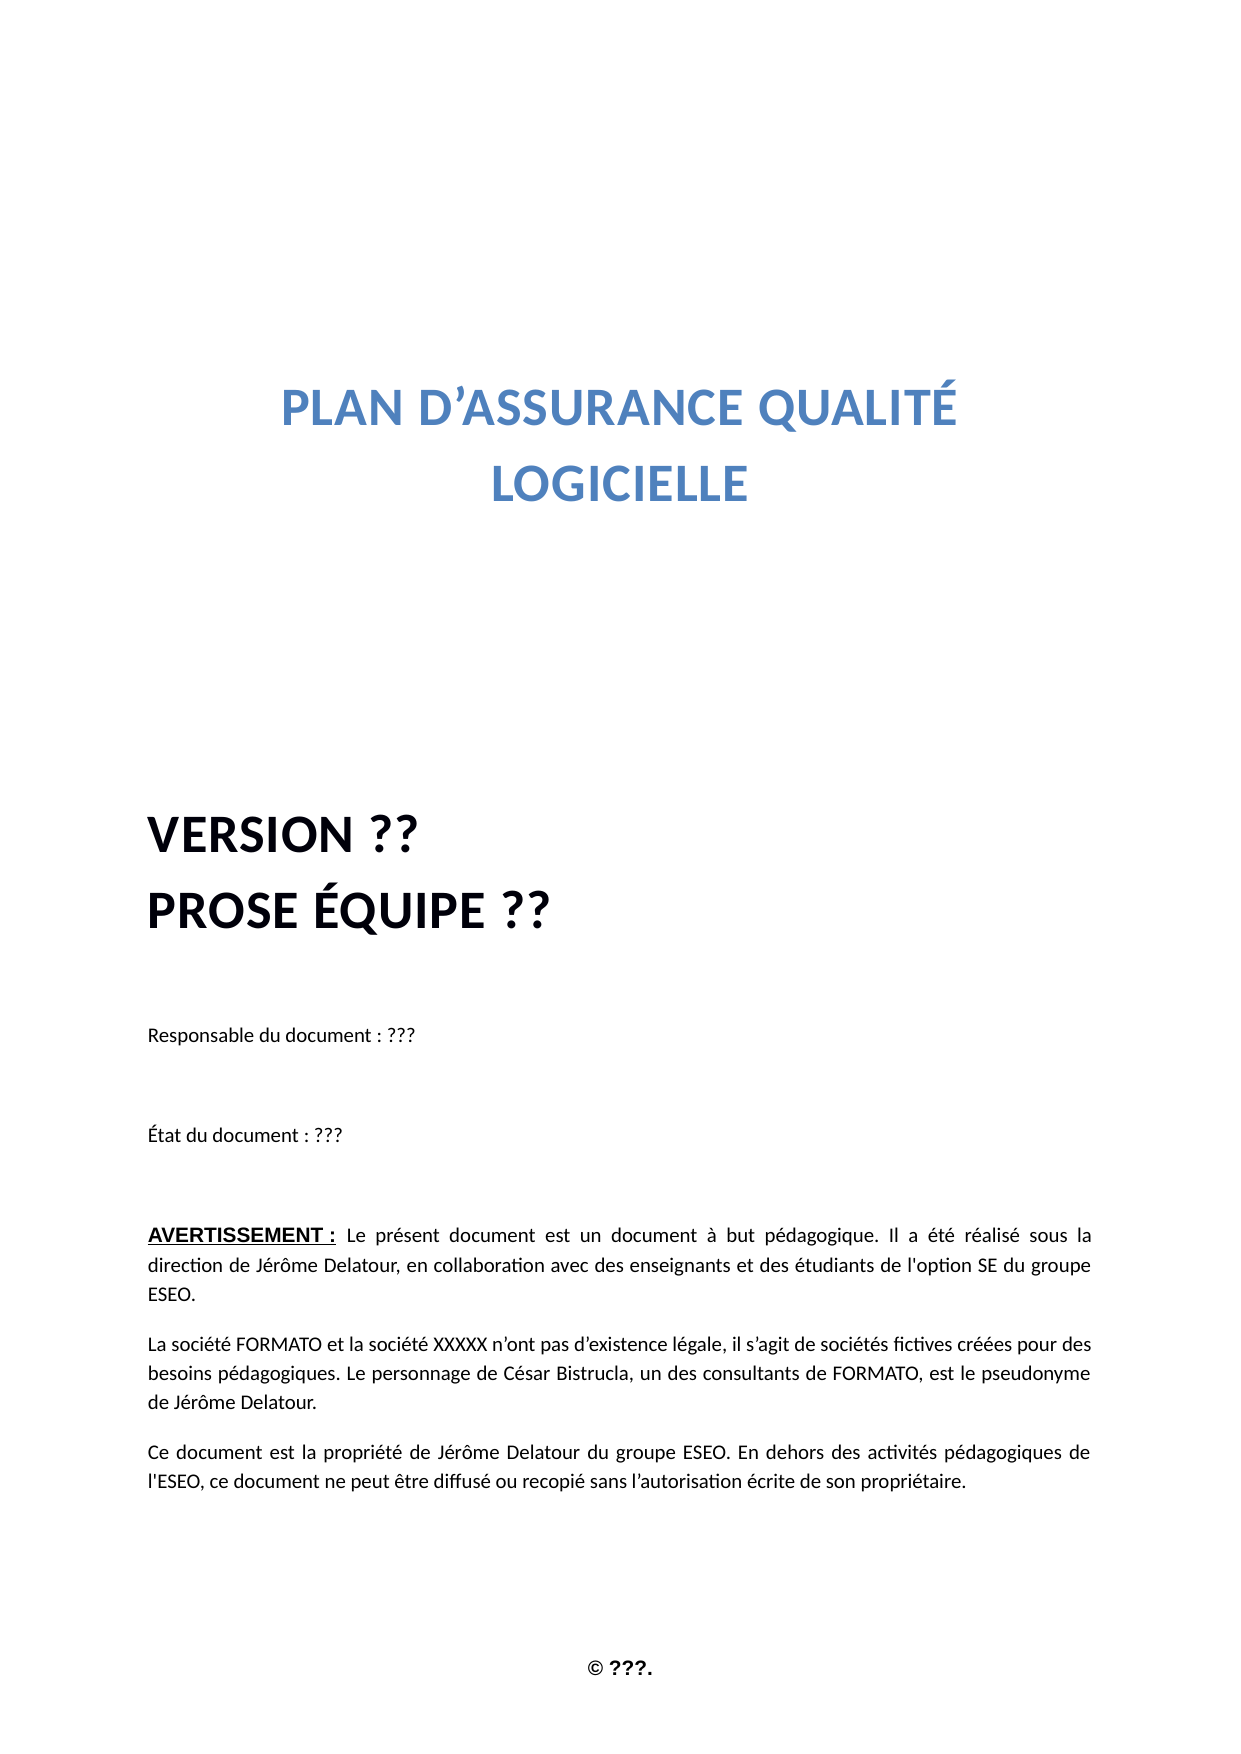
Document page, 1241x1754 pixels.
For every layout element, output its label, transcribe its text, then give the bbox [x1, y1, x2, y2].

title Version ?? PROSE Équipe ?? [148, 800, 1093, 942]
title Plan d’assurance Qualité Logicielle [148, 373, 1093, 515]
text Responsable du document : ??? [148, 1023, 1093, 1048]
text État du document : ??? [148, 1123, 1093, 1148]
text Ce document est la propriété de Jérôme Delatour du groupe ESEO. En dehors des activités pédagogiques de l'ESEO, ce document ne peut être diffusé ou recopié sans l’autorisation écrite de son propriétaire. [148, 1439, 1093, 1494]
text AVERTISSEMENT : Le présent document est un document à but pédagogique. Il a été réalisé sous la direction de Jérôme Delatour, en collaboration avec des enseignants et des étudiants de l'option SE du groupe ESEO. [148, 1223, 1093, 1306]
text La société FORMATO et la société XXXXX n’ont pas d’existence légale, il s’agit de sociétés fictives créées pour des besoins pédagogiques. Le personnage de César Bistrucla, un des consultants de FORMATO, est le pseudonyme de Jérôme Delatour. [148, 1331, 1093, 1415]
